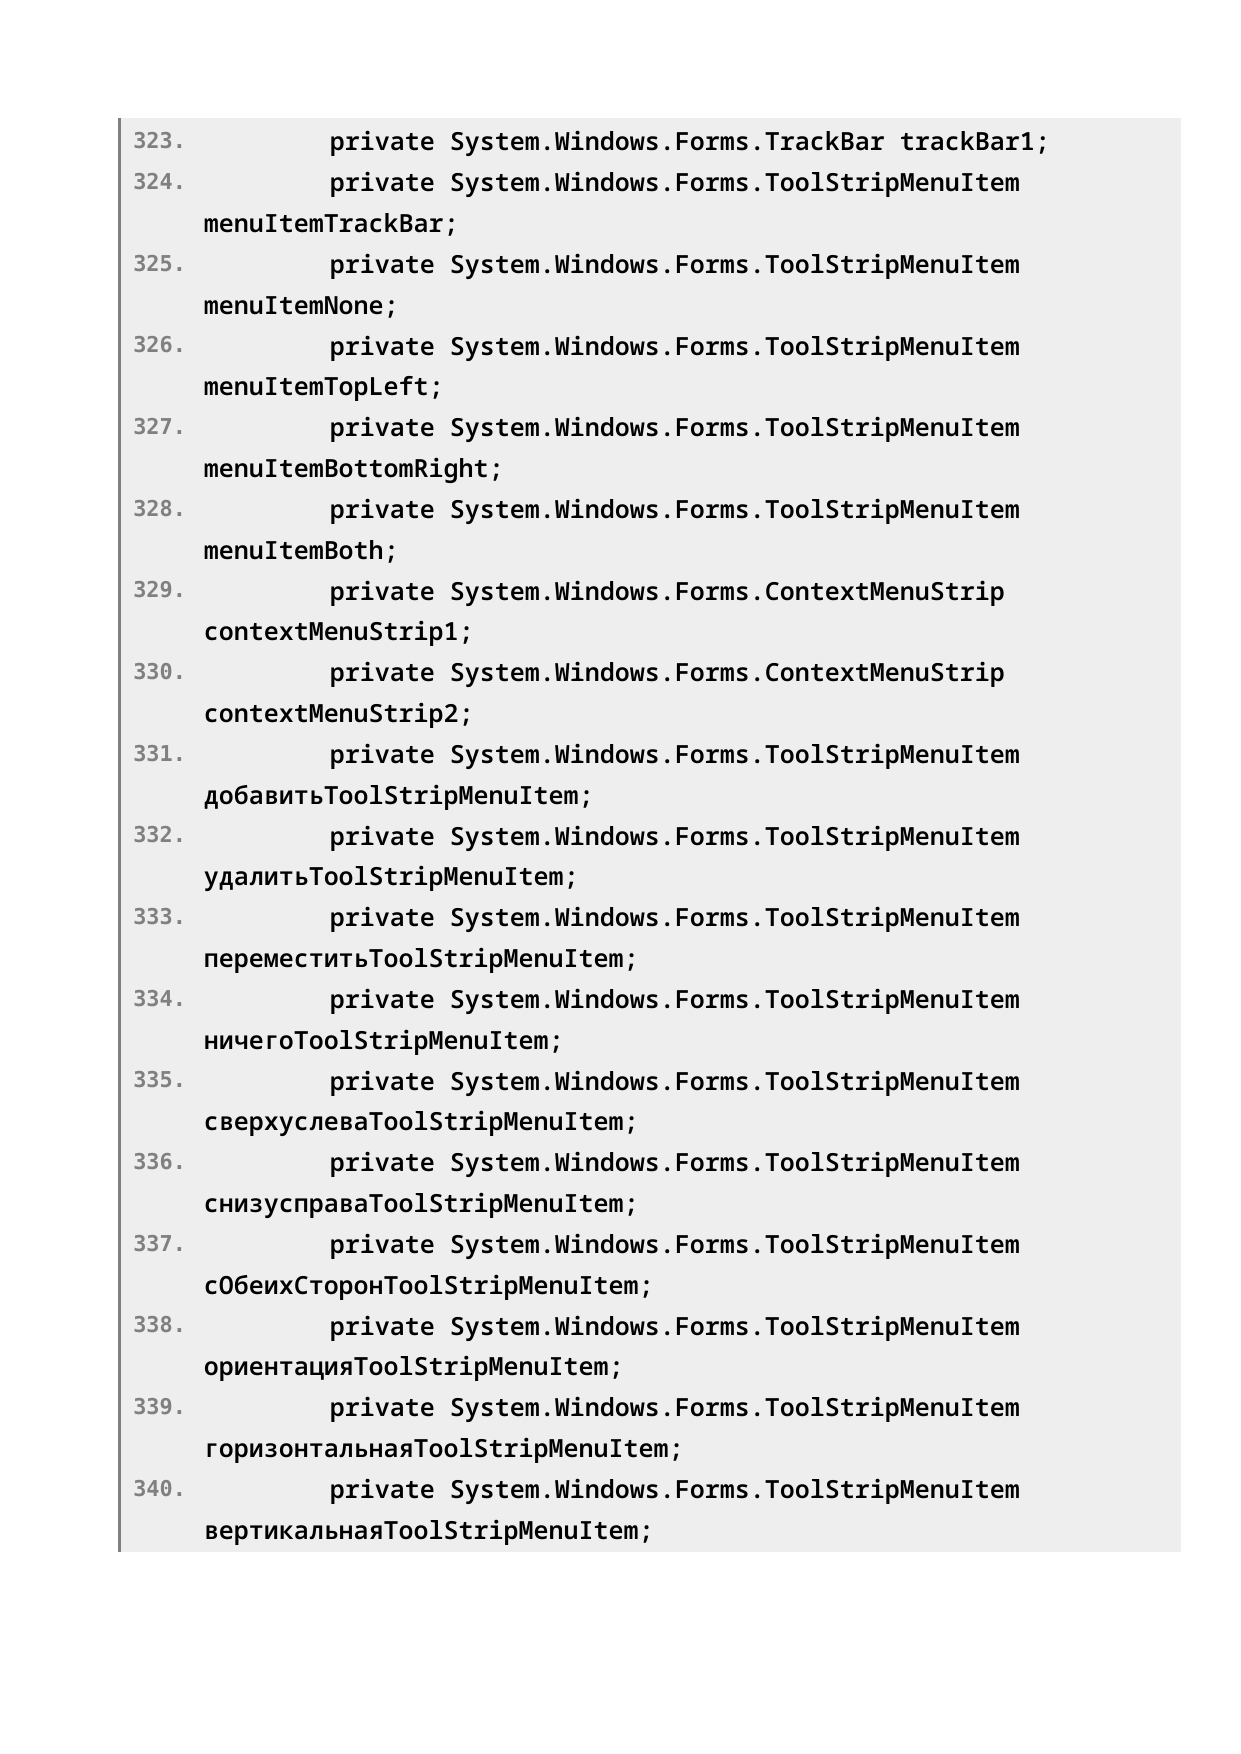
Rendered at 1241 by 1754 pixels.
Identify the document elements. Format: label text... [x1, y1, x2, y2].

list private System.Windows.Forms.ToolStripMenuItem menuItemBottomRight; [121, 404, 1181, 485]
list private System.Windows.Forms.ToolStripMenuItem ориентацияToolStripMenuItem; [121, 1302, 1181, 1383]
list private System.Windows.Forms.ToolStripMenuItem menuItemNone; [121, 241, 1181, 321]
list private System.Windows.Forms.ToolStripMenuItem удалитьToolStripMenuItem; [121, 812, 1181, 893]
list private System.Windows.Forms.ToolStripMenuItem menuItemBoth; [121, 486, 1181, 566]
list private System.Windows.Forms.ToolStripMenuItem горизонтальнаяToolStripMenuItem; [121, 1384, 1181, 1465]
list private System.Windows.Forms.ContextMenuStrip contextMenuStrip1; [121, 567, 1181, 648]
list private System.Windows.Forms.TrackBar trackBar1; [121, 118, 1181, 158]
list private System.Windows.Forms.ToolStripMenuItem сОбеихСторонToolStripMenuItem; [121, 1221, 1181, 1301]
list private System.Windows.Forms.ContextMenuStrip contextMenuStrip2; [121, 649, 1181, 730]
list private System.Windows.Forms.ToolStripMenuItem вертикальнаяToolStripMenuItem; [121, 1466, 1181, 1552]
list private System.Windows.Forms.ToolStripMenuItem сверхуслеваToolStripMenuItem; [121, 1057, 1181, 1138]
list private System.Windows.Forms.ToolStripMenuItem добавитьToolStripMenuItem; [121, 731, 1181, 811]
list private System.Windows.Forms.ToolStripMenuItem ничегоToolStripMenuItem; [121, 976, 1181, 1056]
list private System.Windows.Forms.ToolStripMenuItem menuItemTopLeft; [121, 322, 1181, 403]
list private System.Windows.Forms.ToolStripMenuItem снизусправаToolStripMenuItem; [121, 1139, 1181, 1220]
list private System.Windows.Forms.ToolStripMenuItem menuItemTrackBar; [121, 159, 1181, 240]
list private System.Windows.Forms.ToolStripMenuItem переместитьToolStripMenuItem; [121, 894, 1181, 975]
